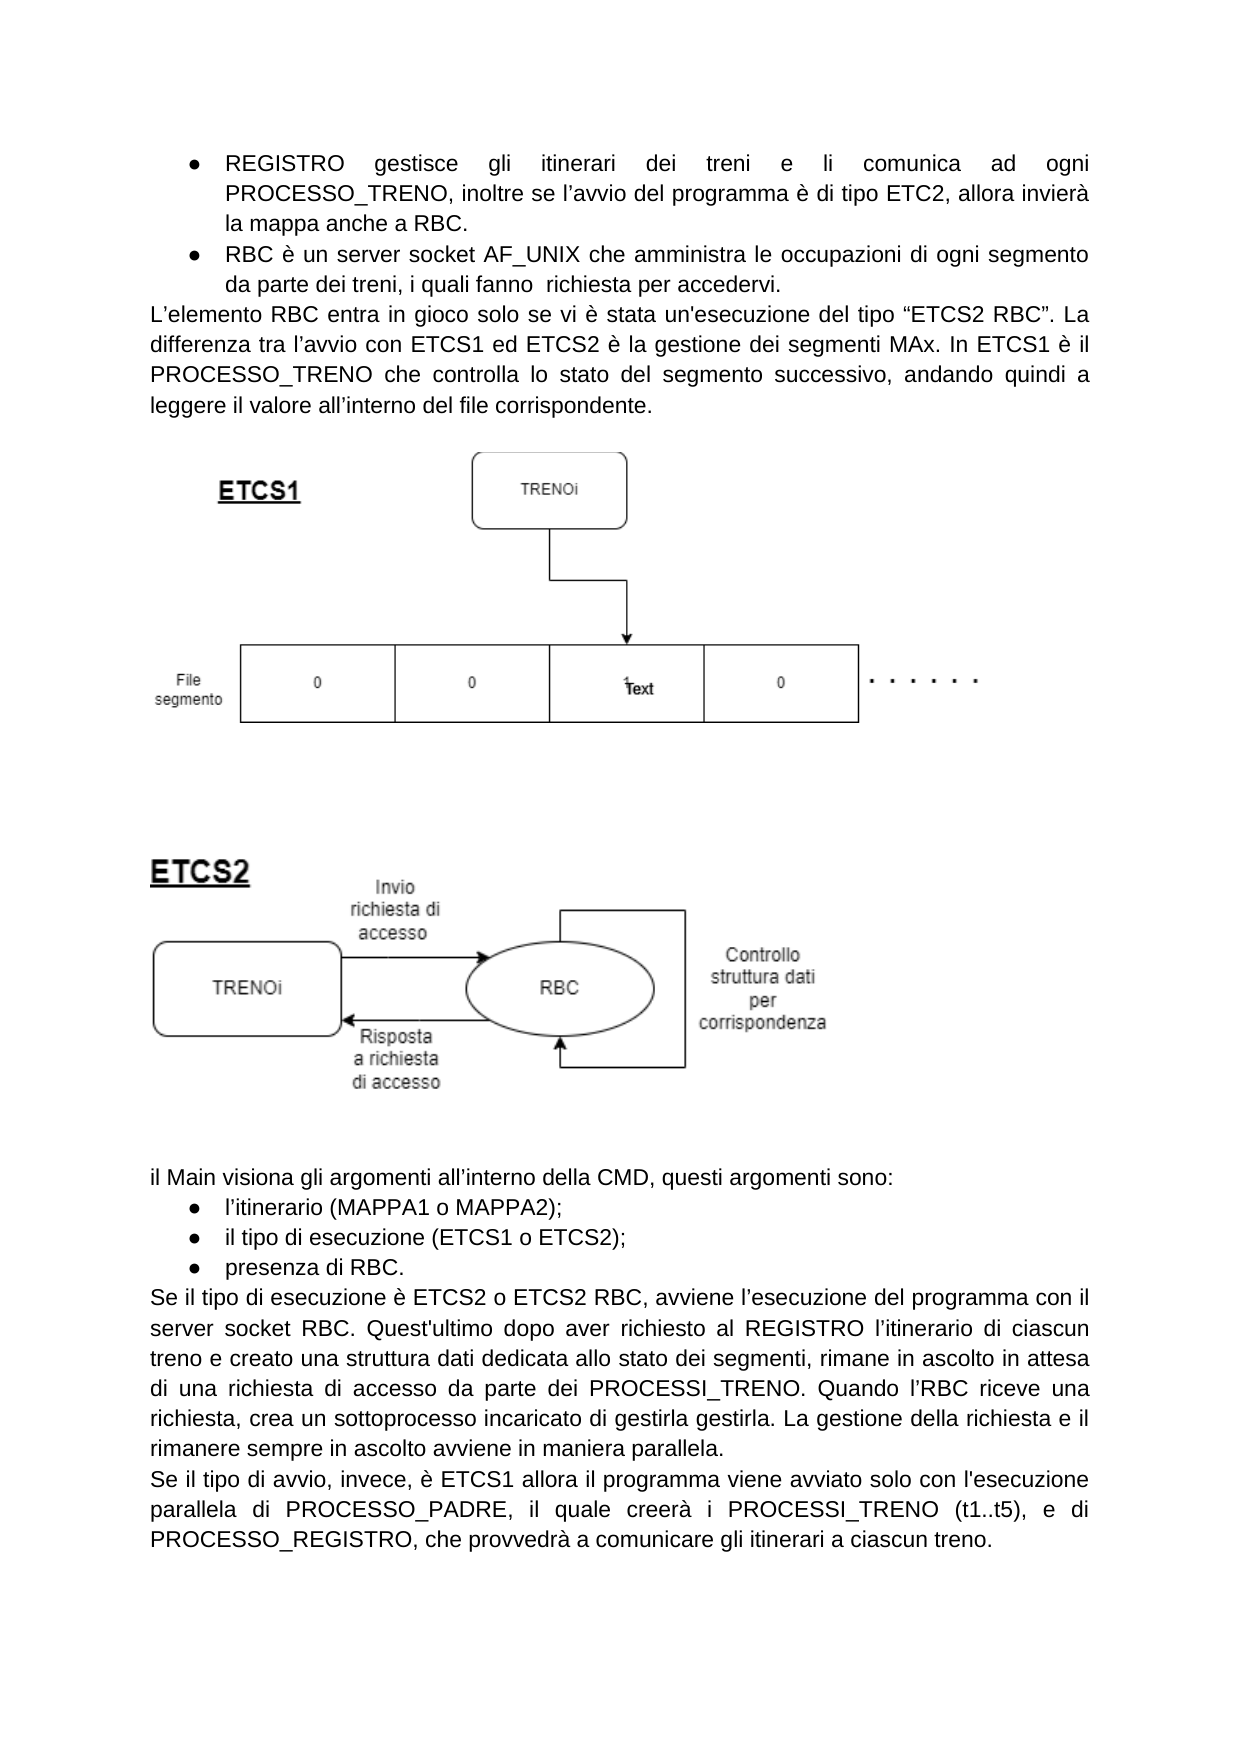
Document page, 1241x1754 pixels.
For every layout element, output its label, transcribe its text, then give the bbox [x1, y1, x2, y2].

list RBC è un server socket AF_UNIX che amministra le occupazioni di ogni segmento da parte dei treni, i quali fanno richiesta per accedervi. [187, 241, 1090, 297]
list il tipo di esecuzione (ETCS1 o ETCS2); [187, 1224, 1090, 1250]
picture [150, 452, 1091, 723]
text L’elemento RBC entra in gioco solo se vi è stata un'esecuzione del tipo “ETCS2 RBC”. La differenza tra l’avvio con ETCS1 ed ETCS2 è la gestione dei segmenti MAx. In ETCS1 è il PROCESSO_TRENO che controlla lo stato del segmento successivo, andando quindi a leggere il valore all’interno del file corrispondente. [150, 301, 1090, 418]
list presenza di RBC. [187, 1254, 1090, 1280]
text Se il tipo di esecuzione è ETCS2 o ETCS2 RBC, avviene l’esecuzione del programma con il server socket RBC. Quest'ultimo dopo aver richiesto al REGISTRO l’itinerario di ciascun treno e creato una struttura dati dedicata allo stato dei segmenti, rimane in ascolto in attesa di una richiesta di accesso da parte dei PROCESSI_TRENO. Quando l’RBC riceve una richiesta, crea un sottoprocesso incaricato di gestirla gestirla. La gestione della richiesta e il rimanere sempre in ascolto avviene in maniera parallela. [150, 1284, 1090, 1462]
text Se il tipo di avvio, invece, è ETCS1 allora il programma viene avviato solo con l'esecuzione parallela di PROCESSO_PADRE, il quale creerà i PROCESSI_TRENO (t1..t5), e di PROCESSO_REGISTRO, che provvedrà a comunicare gli itinerari a ciascun treno. [150, 1466, 1090, 1552]
list REGISTRO gestisce gli itinerari dei treni e li comunica ad ogni PROCESSO_TRENO, inoltre se l’avvio del programma è di tipo ETC2, allora invierà la mappa anche a RBC. [187, 150, 1090, 237]
list l’itinerario (MAPPA1 o MAPPA2); [187, 1194, 1090, 1220]
text il Main visiona gli argomenti all’interno della CMD, questi argomenti sono: [150, 1163, 1090, 1190]
picture [150, 847, 827, 1100]
